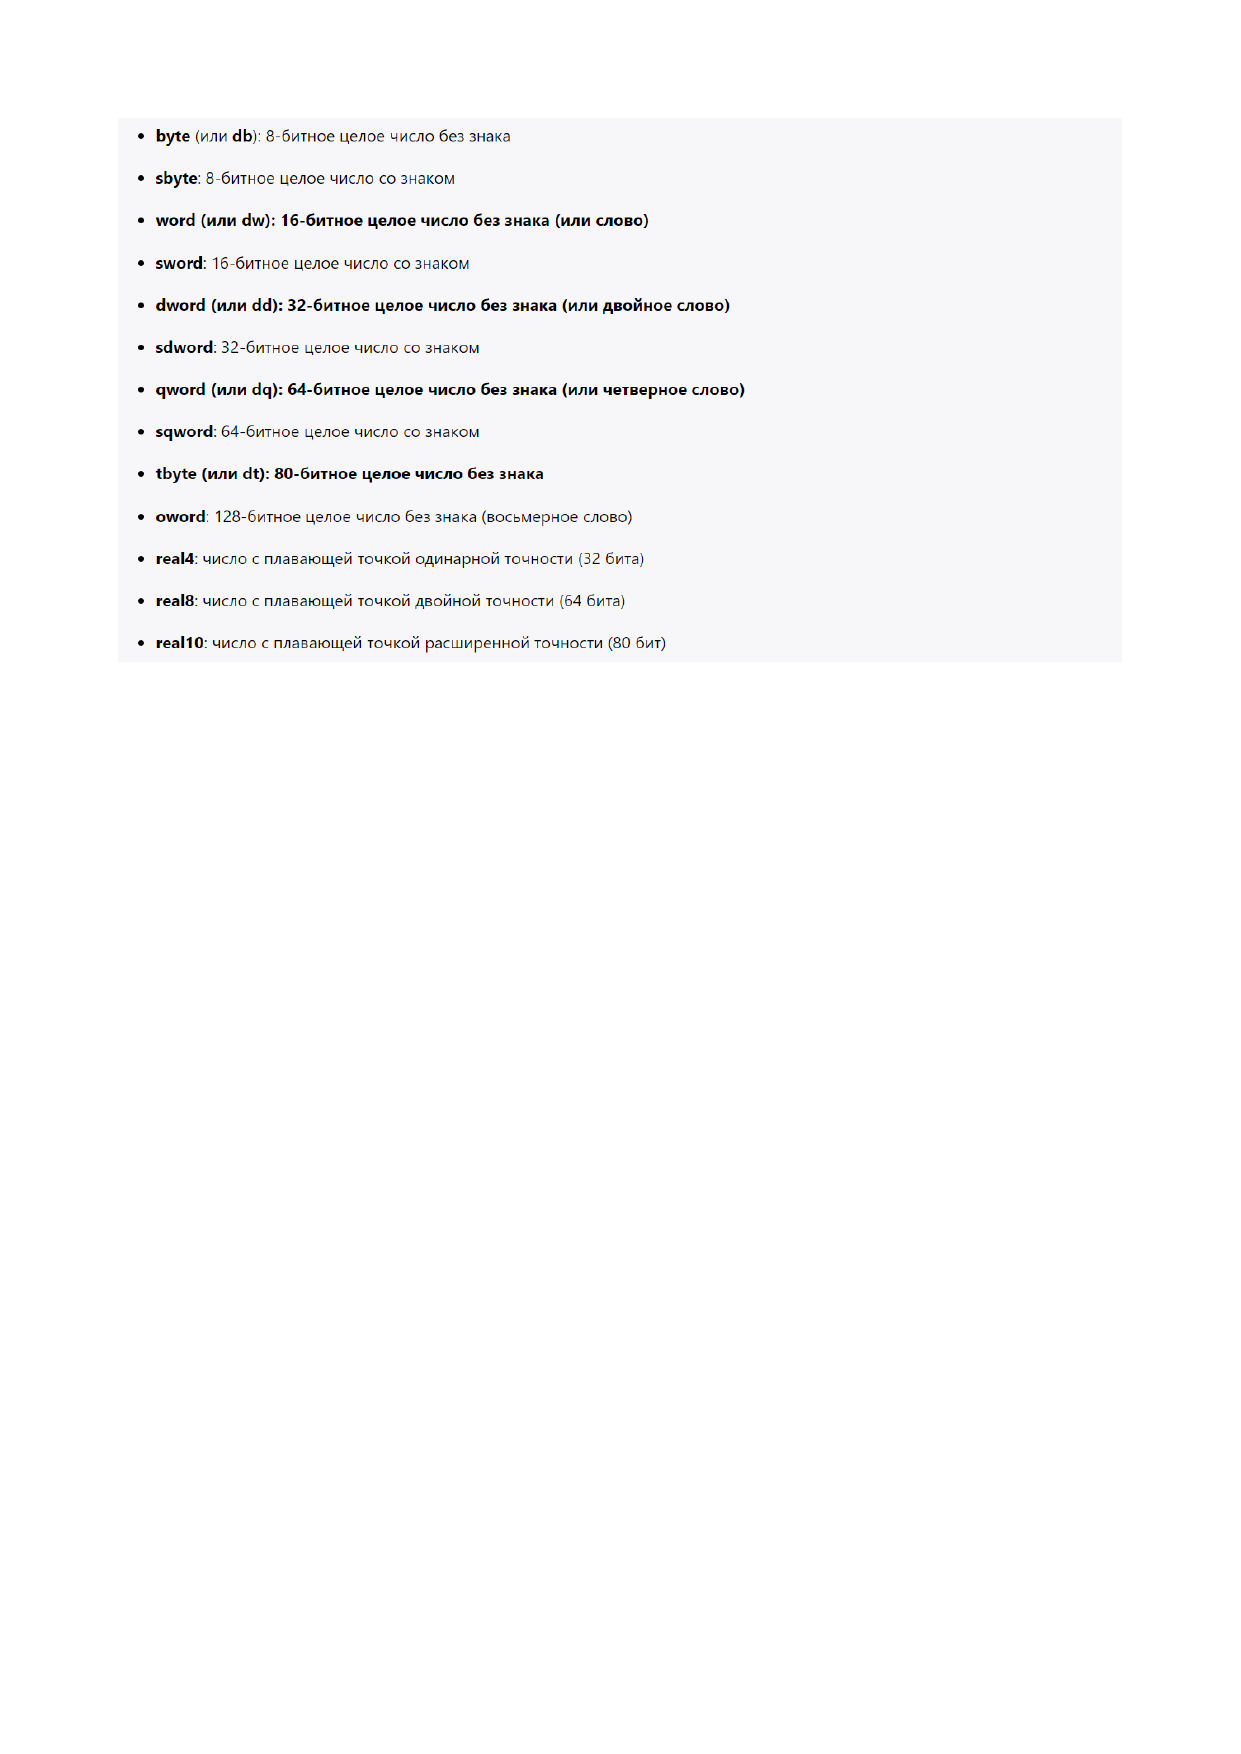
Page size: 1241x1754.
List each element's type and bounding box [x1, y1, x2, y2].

picture [118, 118, 1123, 662]
